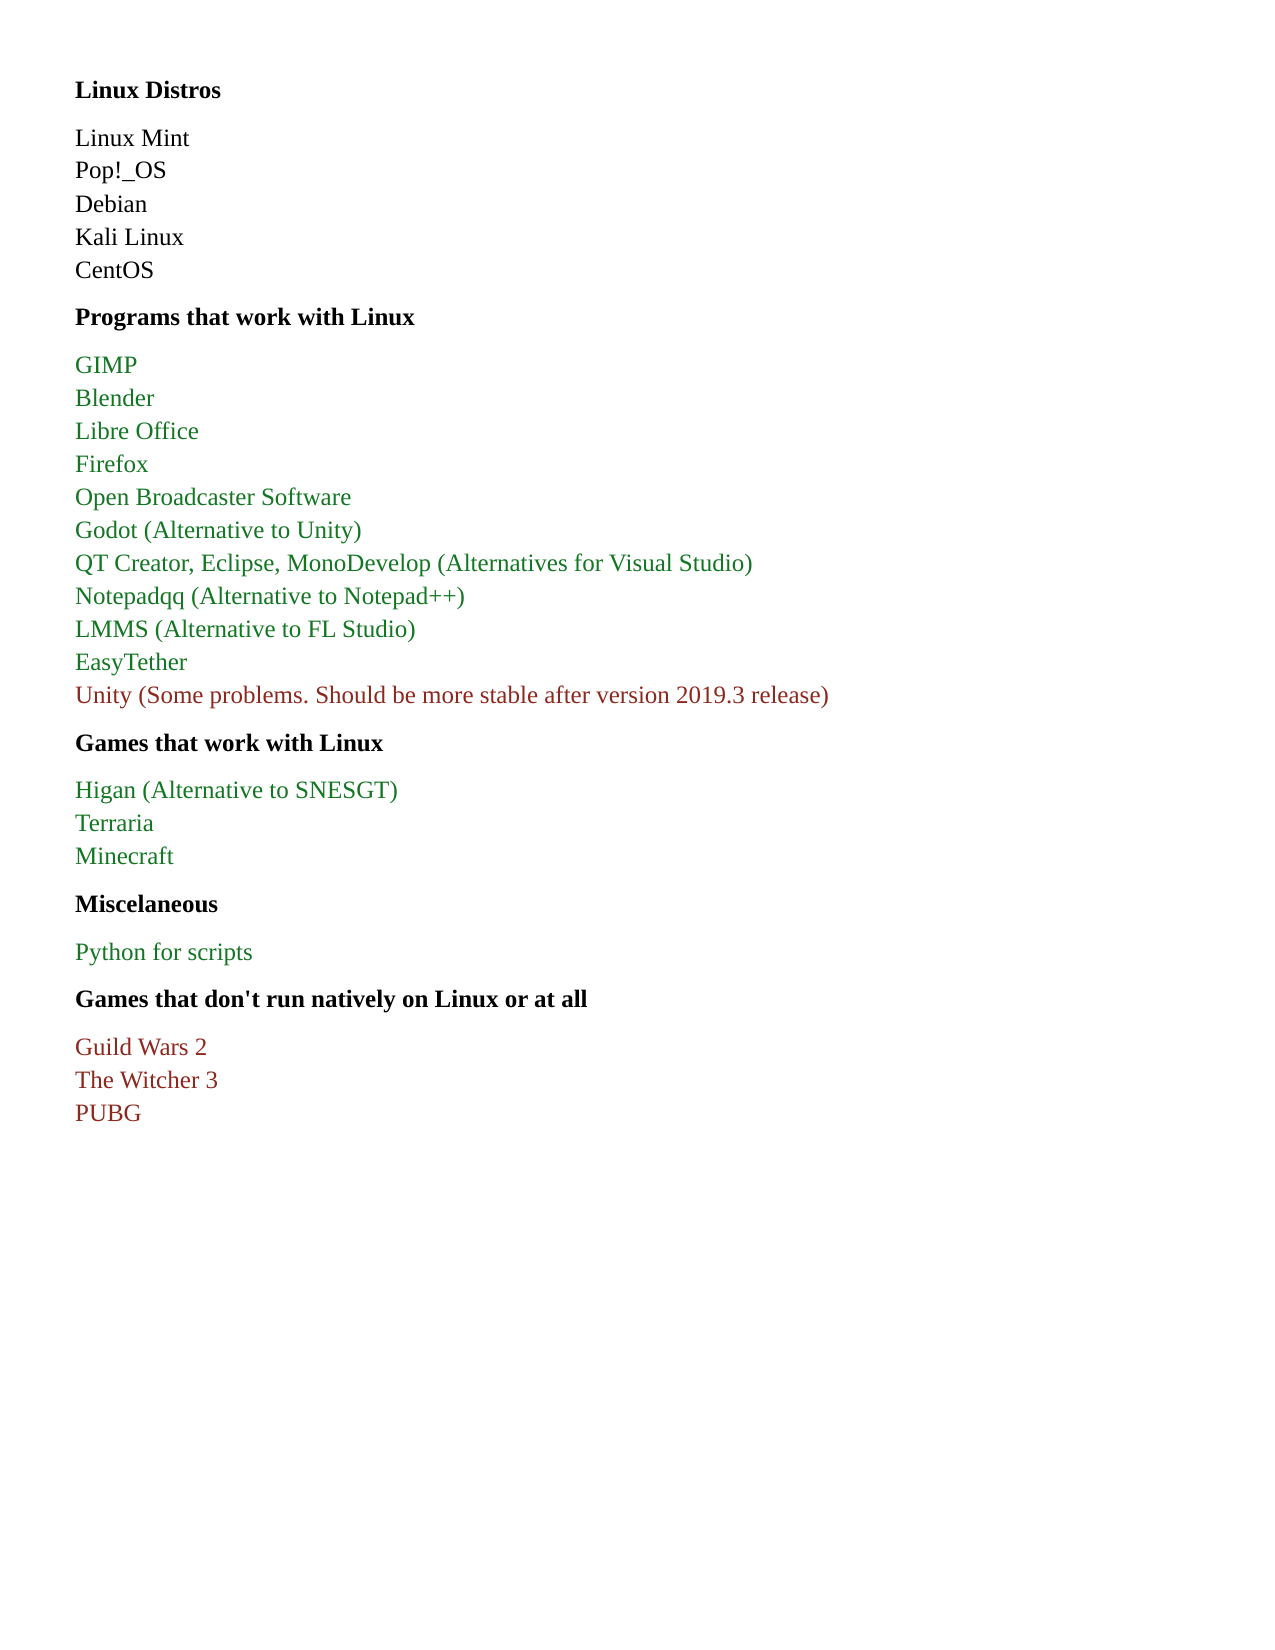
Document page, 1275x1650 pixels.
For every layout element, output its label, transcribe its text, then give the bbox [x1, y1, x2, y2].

text Higan (Alternative to SNESGT) Terraria Minecraft [75, 775, 1200, 870]
text Programs that work with Linux [75, 302, 1200, 331]
text GIMP Blender Libre Office Firefox Open Broadcaster Software Godot (Alternative to Unity) QT Creator, Eclipse, MonoDevelop (Alternatives for Visual Studio) Notepadqq (Alternative to Notepad++) LMMS (Alternative to FL Studio) EasyTether Unity (Some problems. Should be more stable after version 2019.3 release) [75, 350, 1200, 709]
text Python for scripts [75, 937, 1200, 965]
text Linux Distros [75, 75, 1200, 104]
text Linux Mint Pop!_OS Debian Kali Linux CentOS [75, 123, 1200, 283]
text Games that don't run natively on Linux or at all [75, 984, 1200, 1013]
text Guild Wars 2 The Witcher 3 PUBG [75, 1032, 1200, 1127]
text Games that work with Linux [75, 728, 1200, 756]
text Miscelaneous [75, 889, 1200, 918]
